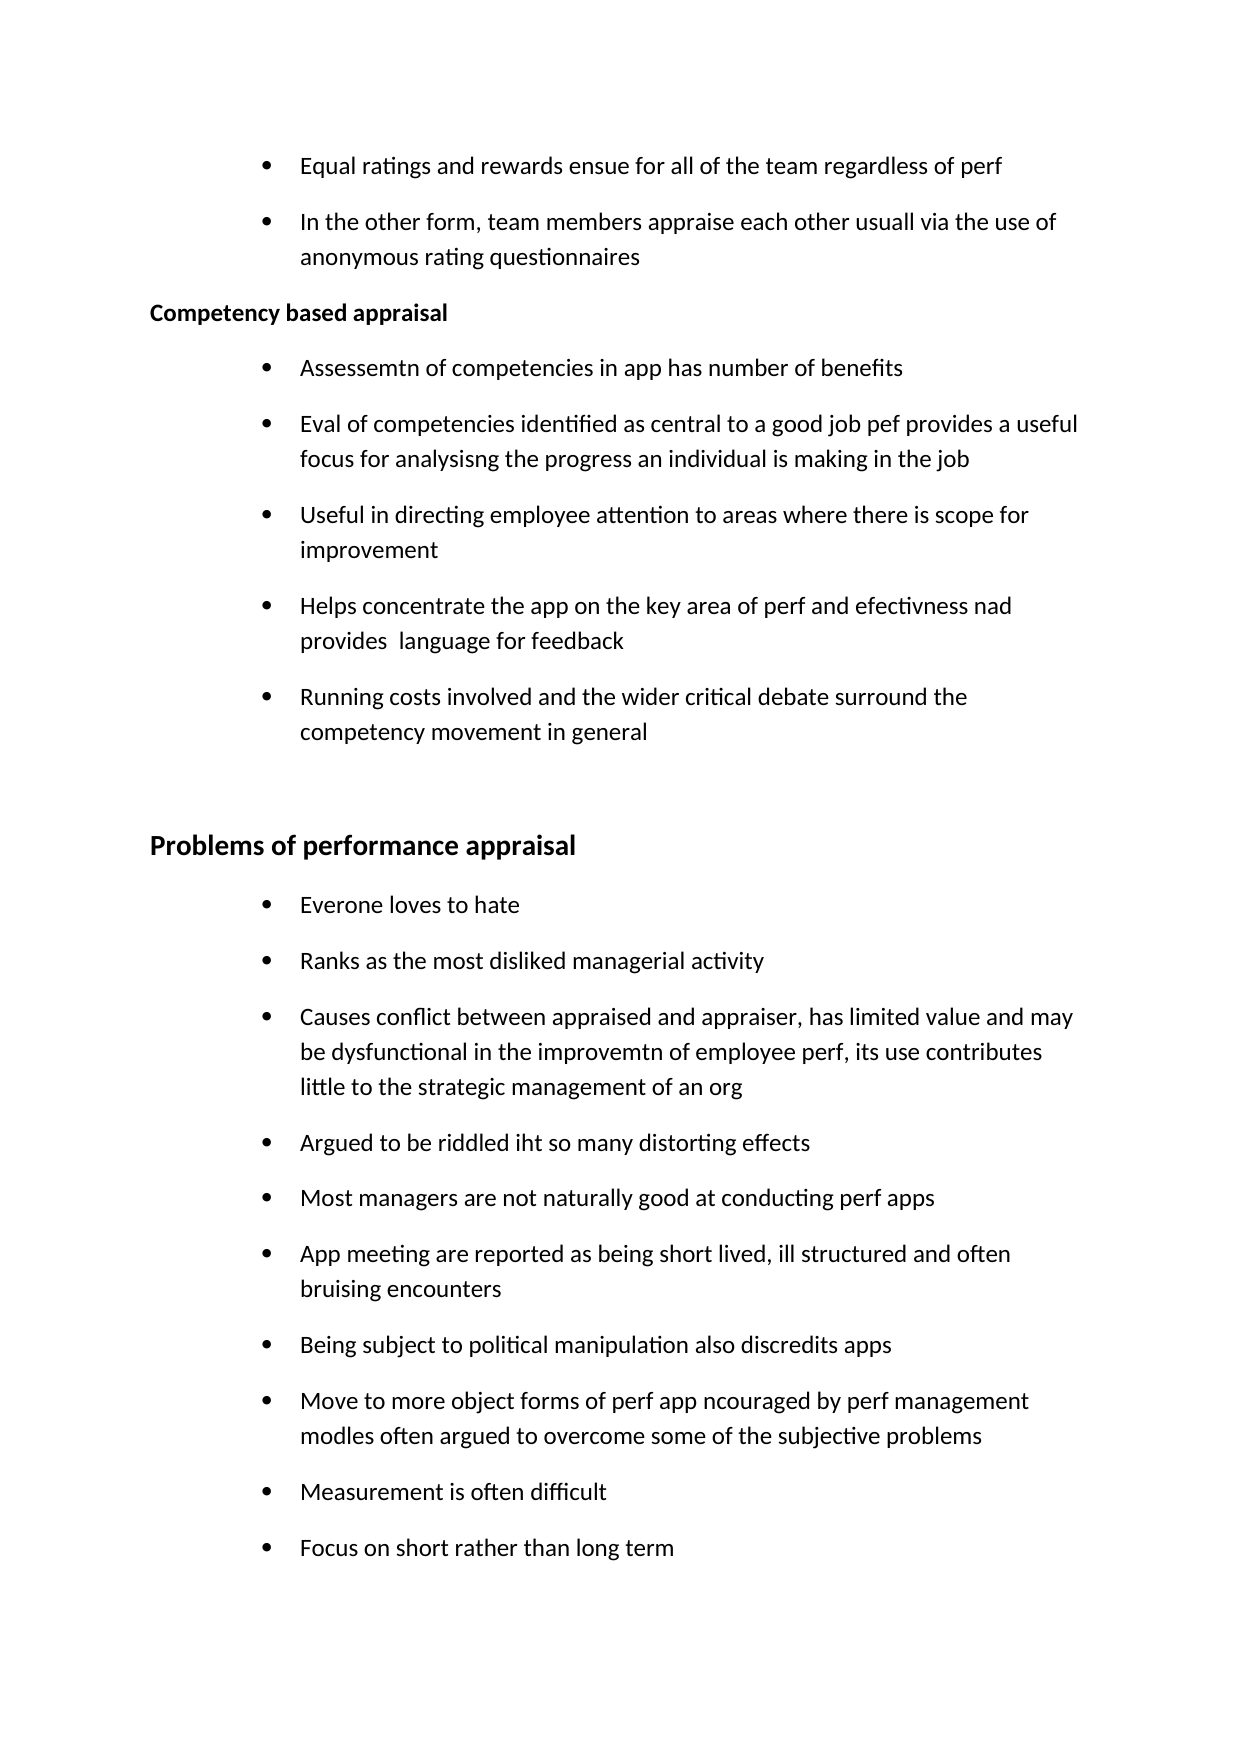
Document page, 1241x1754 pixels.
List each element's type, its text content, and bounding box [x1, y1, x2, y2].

list Move to more object forms of perf app ncouraged by perf management modles often argued to overcome some of the subjective problems [262, 1385, 1090, 1451]
list Being subject to political manipulation also discredits apps [262, 1329, 1090, 1360]
list Most managers are not naturally good at conducting perf apps [262, 1183, 1090, 1213]
list Assessemtn of competencies in app has number of benefits [262, 352, 1090, 383]
list Argued to be riddled iht so many distorting effects [262, 1127, 1090, 1157]
text Competency based appraisal [150, 297, 1090, 327]
list Helps concentrate the app on the key area of perf and efectivness nad provides language for feedback [262, 590, 1090, 656]
list Useful in directing employee attention to areas where there is scope for improvement [262, 499, 1090, 565]
list Eval of competencies identified as central to a good job pef provides a useful focus for analysisng the progress an individual is making in the job [262, 408, 1090, 474]
list Equal ratings and rewards ensue for all of the team regardless of perf [262, 150, 1090, 181]
list Causes conflict between appraised and appraiser, has limited value and may be dysfunctional in the improvemtn of employee perf, its use contributes little to the strategic management of an org [262, 1001, 1090, 1101]
list Ranks as the most disliked managerial activity [262, 945, 1090, 976]
list Measurement is often difficult [262, 1476, 1090, 1506]
list Focus on short rather than long term [262, 1532, 1090, 1562]
list App meeting are reported as being short lived, ill structured and often bruising encounters [262, 1238, 1090, 1304]
text Problems of performance appraisal [150, 827, 1090, 863]
list In the other form, team members appraise each other usuall via the use of anonymous rating questionnaires [262, 206, 1090, 271]
list Running costs involved and the wider critical debate surround the competency movement in general [262, 681, 1090, 746]
list Everone loves to hate [262, 889, 1090, 920]
